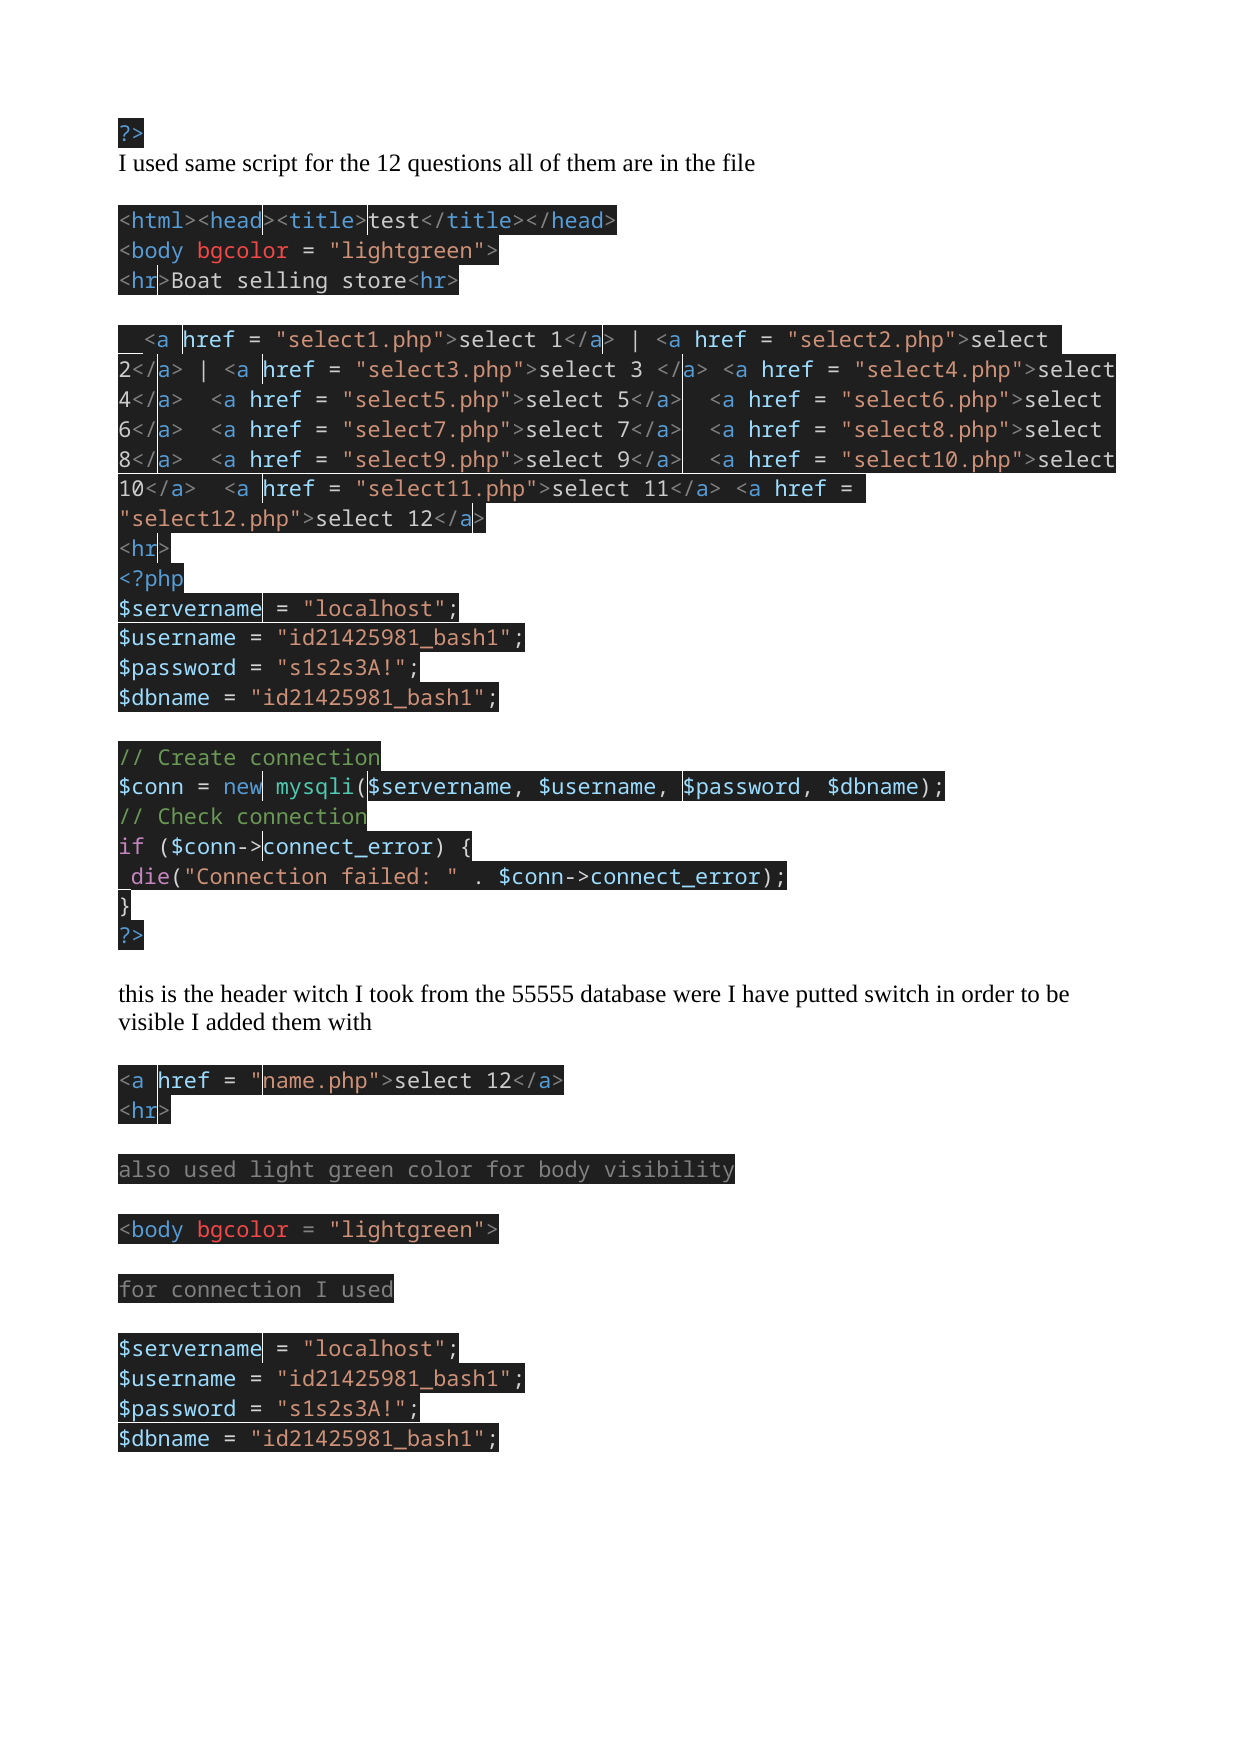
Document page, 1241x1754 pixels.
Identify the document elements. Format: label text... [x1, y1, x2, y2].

text $username = "id21425981_bash1"; [118, 622, 1122, 652]
text <hr> [118, 1095, 1122, 1124]
text <?php [118, 563, 1122, 593]
text <hr> [118, 533, 1122, 563]
text also used light green color for body visibility [118, 1154, 1122, 1184]
text $servername = "localhost"; [118, 1333, 1122, 1363]
text I used same script for the 12 questions all of them are in the file [118, 148, 1122, 177]
text <hr>Boat selling store<hr> [118, 265, 1122, 295]
text // Create connection [118, 741, 1122, 771]
text // Check connection [118, 801, 1122, 831]
text die("Connection failed: " . $conn->connect_error); [118, 861, 1122, 890]
text $password = "s1s2s3A!"; [118, 652, 1122, 682]
text $conn = new mysqli($servername, $username, $password, $dbname); [118, 771, 1122, 801]
text $dbname = "id21425981_bash1"; [118, 1422, 1122, 1452]
text <html><head><title>test</title></head> [118, 205, 1122, 235]
text $username = "id21425981_bash1"; [118, 1363, 1122, 1393]
text } [118, 890, 1122, 920]
text $password = "s1s2s3A!"; [118, 1393, 1122, 1422]
text <a href = "name.php">select 12</a> [118, 1065, 1122, 1095]
text for connection I used [118, 1273, 1122, 1303]
text ?> [118, 118, 1122, 148]
text $dbname = "id21425981_bash1"; [118, 682, 1122, 712]
text <body bgcolor = "lightgreen"> [118, 235, 1122, 265]
text this is the header witch I took from the 55555 database were I have putted switch in order to be visible I added them with [118, 979, 1122, 1036]
text $servername = "localhost"; [118, 593, 1122, 622]
text ?> [118, 920, 1122, 950]
text <a href = "select1.php">select 1</a> | <a href = "select2.php">select 2</a> | <a href = "select3.php">select 3 </a> <a href = "select4.php">select 4</a> <a href = "select5.php">select 5</a> <a href = "select6.php">select 6</a> <a href = "select7.php">select 7</a> <a href = "select8.php">select 8</a> <a href = "select9.php">select 9</a> <a href = "select10.php">select 10</a> <a href = "select11.php">select 11</a> <a href = "select12.php">select 12</a> [118, 324, 1122, 533]
text <body bgcolor = "lightgreen"> [118, 1214, 1122, 1244]
text if ($conn->connect_error) { [118, 831, 1122, 861]
